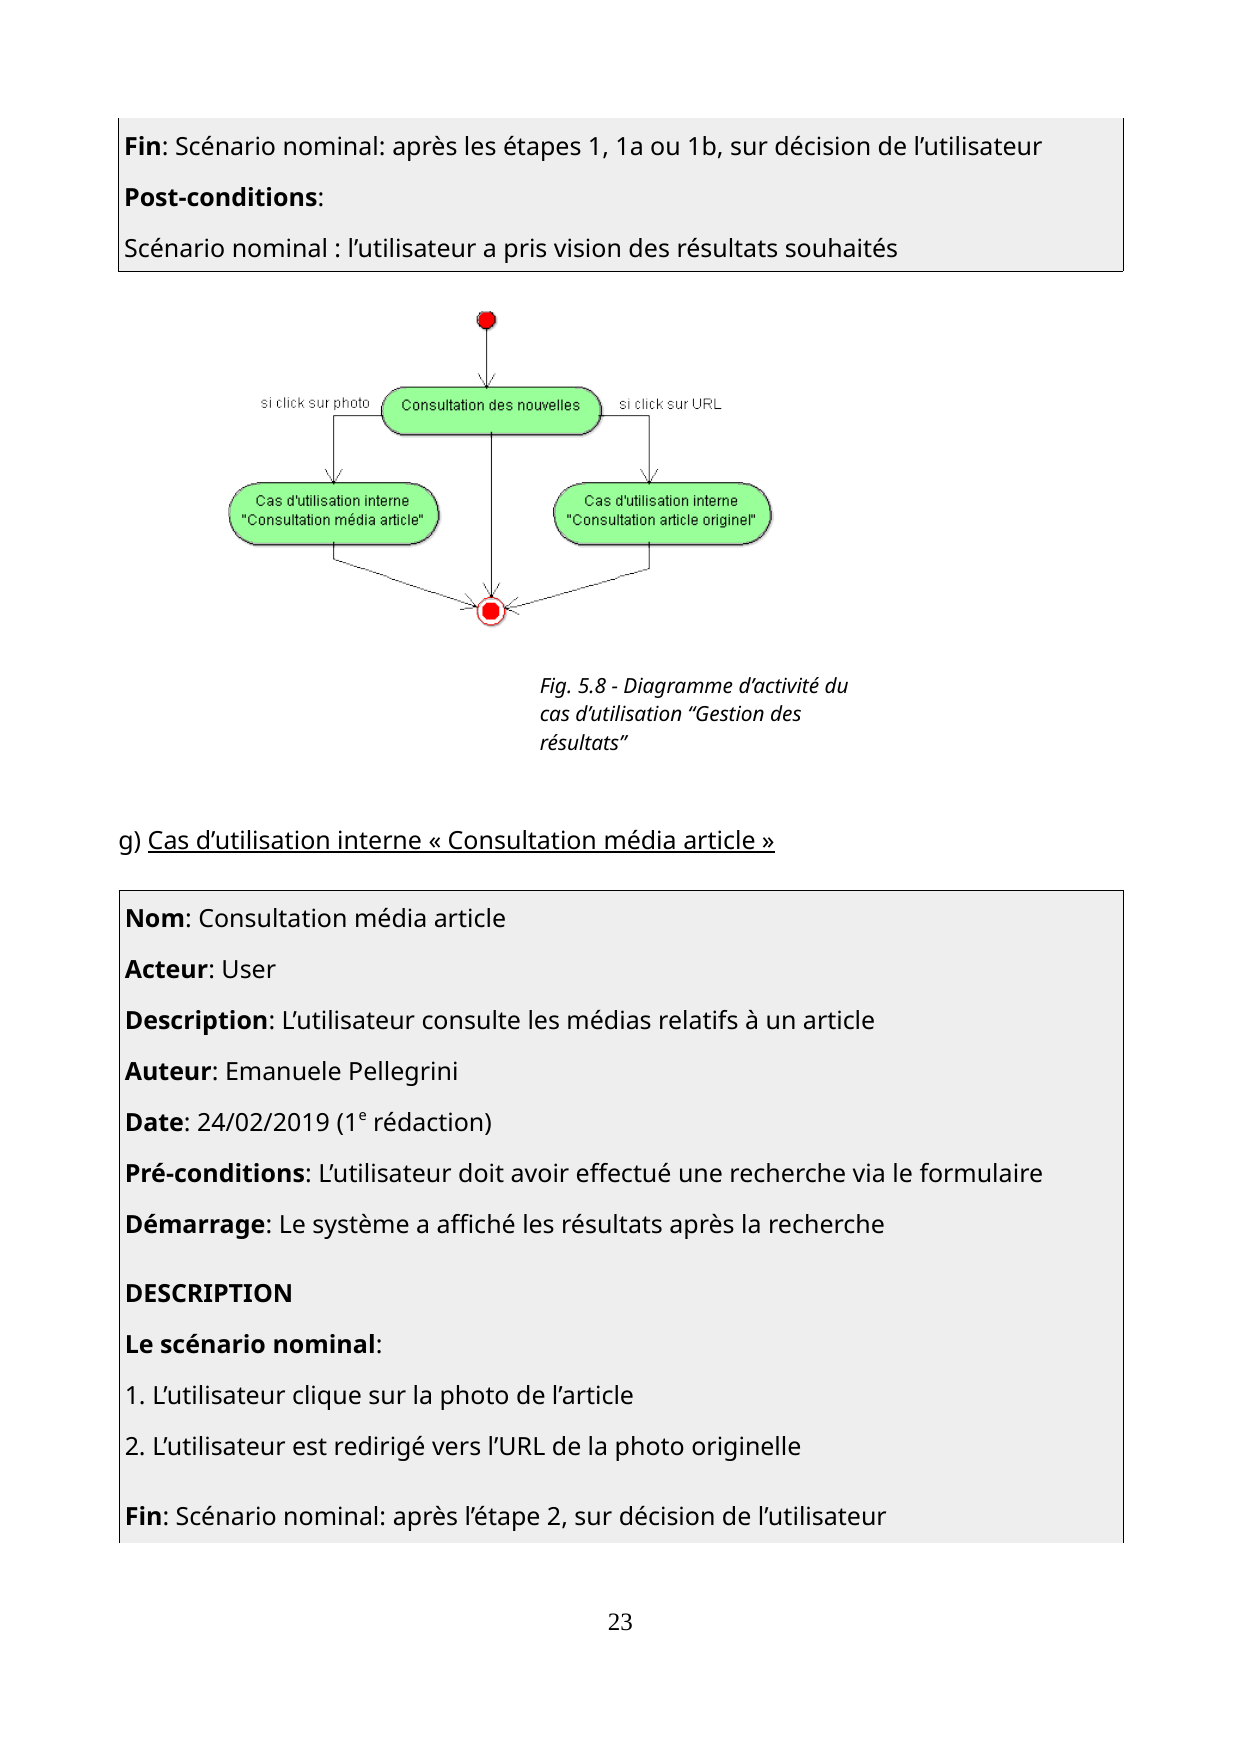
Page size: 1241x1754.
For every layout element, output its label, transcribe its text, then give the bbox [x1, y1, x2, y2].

picture [228, 311, 815, 671]
table_header Nom: Consultation média article Acteur: User Description: L’utilisateur consulte les médias relatifs à un article Auteur: Emanuele Pellegrini Date: 24/02/2019 (1e rédaction) Pré-conditions: L’utilisateur doit avoir effectué une recherche via le formulaire Démarrage: Le système a affiché les résultats après la recherche [120, 891, 1123, 1251]
table_cell Fin: Scénario nominal: après l’étape 2, sur décision de l’utilisateur [120, 1487, 1123, 1543]
table_cell Fin: Scénario nominal: après les étapes 1, 1a ou 1b, sur décision de l’utilisateur [119, 118, 1123, 174]
table_cell DESCRIPTION Le scénario nominal: 1. L’utilisateur clique sur la photo de l’article 2. L’utilisateur est redirigé vers l’URL de la photo originelle [120, 1251, 1123, 1487]
text g) Cas d’utilisation interne « Consultation média article » [118, 822, 1122, 856]
table_cell Post-conditions: Scénario nominal : l’utilisateur a pris vision des résultats souhaités [119, 174, 1123, 271]
